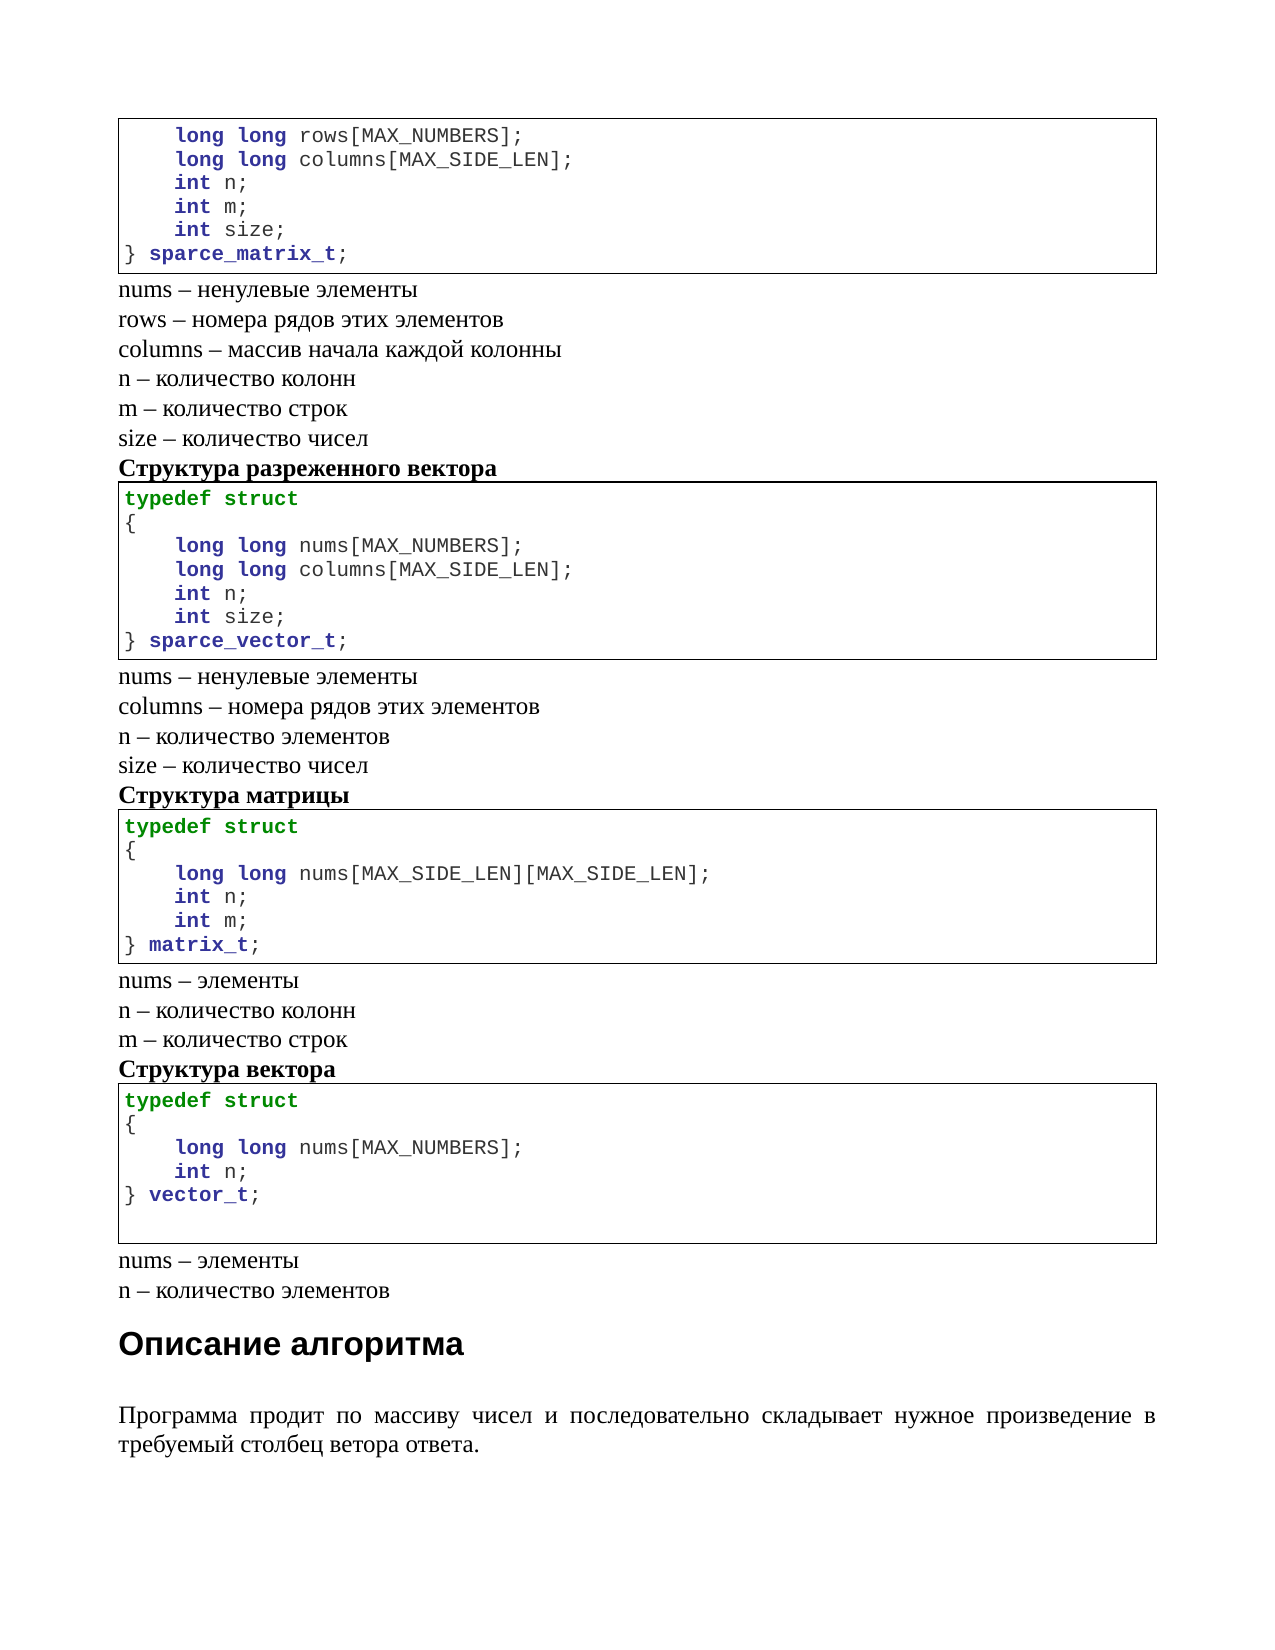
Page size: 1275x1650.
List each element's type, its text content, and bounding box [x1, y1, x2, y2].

text size – количество чисел [118, 422, 1157, 452]
list Программа продит по массиву чисел и последовательно складывает нужное произведение в требуемый столбец ветора ответа. [118, 1400, 1157, 1458]
text nums – ненулевые элементы [118, 660, 1157, 690]
text columns – номера рядов этих элементов [118, 690, 1157, 720]
text Структура разреженного вектора [118, 452, 1157, 481]
text nums – ненулевые элементы [118, 274, 1157, 303]
text Структура вектора [118, 1053, 1157, 1083]
subtitle Описание алгоритма [118, 1324, 1157, 1363]
text rows – номера рядов этих элементов [118, 303, 1157, 333]
table_header typedef struct { long long nums[MAX_SIDE_LEN][MAX_SIDE_LEN]; int n; int m; } matrix_t; [119, 810, 1156, 963]
table_header typedef struct { long long nums[MAX_NUMBERS]; long long columns[MAX_SIDE_LEN]; int n; int size; } sparce_vector_t; [119, 483, 1156, 659]
table_header long long rows[MAX_NUMBERS]; long long columns[MAX_SIDE_LEN]; int n; int m; int size; } sparce_matrix_t; [119, 119, 1156, 272]
text m – количество строк [118, 392, 1157, 422]
text size – количество чисел [118, 749, 1157, 779]
text nums – элементы [118, 964, 1157, 994]
text n – количество элементов [118, 1274, 1157, 1304]
text n – количество колонн [118, 994, 1157, 1024]
text Структура матрицы [118, 779, 1157, 809]
text n – количество колонн [118, 363, 1157, 392]
text m – количество строк [118, 1024, 1157, 1053]
text columns – массив начала каждой колонны [118, 333, 1157, 363]
text nums – элементы [118, 1244, 1157, 1274]
text n – количество элементов [118, 720, 1157, 749]
table_header typedef struct { long long nums[MAX_NUMBERS]; int n; } vector_t; [119, 1084, 1156, 1243]
